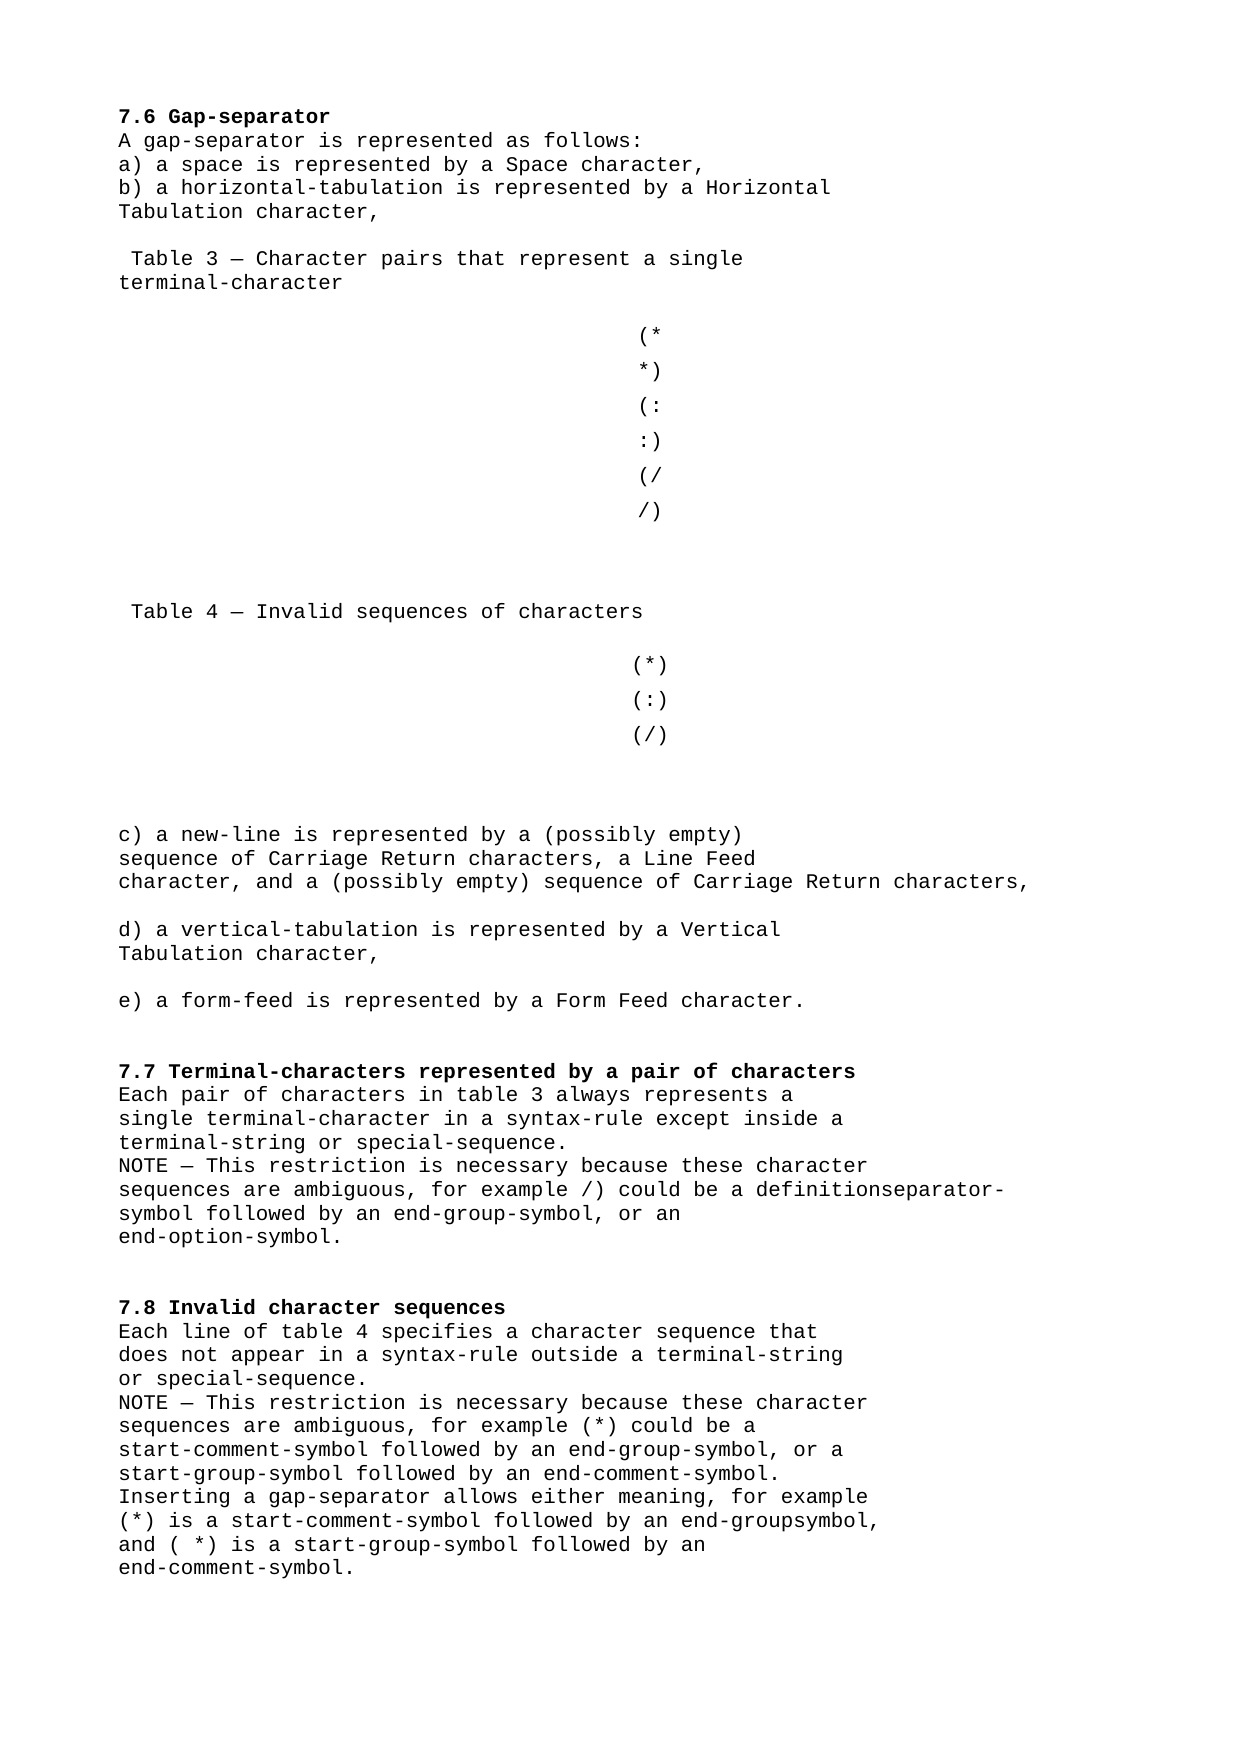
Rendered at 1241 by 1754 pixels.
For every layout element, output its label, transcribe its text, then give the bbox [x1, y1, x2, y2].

table_cell /) [118, 495, 1181, 530]
text Table 4 — Invalid sequences of characters [118, 601, 1181, 624]
text NOTE — This restriction is necessary because these character [118, 1155, 1181, 1179]
text NOTE — This restriction is necessary because these character [118, 1392, 1181, 1415]
text Inserting a gap-separator allows either meaning, for example [118, 1486, 1181, 1510]
table_cell (/ [118, 460, 1181, 495]
table_cell (:) [118, 683, 1181, 718]
table_header (* [118, 319, 1181, 354]
table_cell (/) [118, 718, 1181, 753]
text sequences are ambiguous, for example /) could be a definitionseparator- [118, 1179, 1181, 1203]
text (*) is a start-comment-symbol followed by an end-groupsymbol, [118, 1510, 1181, 1534]
text terminal-character [118, 272, 1181, 296]
text symbol followed by an end-group-symbol, or an [118, 1203, 1181, 1226]
text Table 3 — Character pairs that represent a single [118, 248, 1181, 272]
text sequences are ambiguous, for example (*) could be a [118, 1415, 1181, 1439]
text character, and a (possibly empty) sequence of Carriage Return characters, [118, 872, 1181, 895]
text does not appear in a syntax-rule outside a terminal-string [118, 1344, 1181, 1368]
text start-comment-symbol followed by an end-group-symbol, or a [118, 1439, 1181, 1463]
text and ( *) is a start-group-symbol followed by an [118, 1534, 1181, 1557]
text sequence of Carriage Return characters, a Line Feed [118, 848, 1181, 872]
text or special-sequence. [118, 1368, 1181, 1392]
text c) a new-line is represented by a (possibly empty) [118, 824, 1181, 848]
text Tabulation character, [118, 942, 1181, 966]
text single terminal-character in a syntax-rule except inside a [118, 1108, 1181, 1132]
table_cell (: [118, 389, 1181, 424]
text d) a vertical-tabulation is represented by a Vertical [118, 919, 1181, 942]
table_header (*) [118, 648, 1181, 683]
table_cell :) [118, 425, 1181, 459]
table_cell *) [118, 354, 1181, 389]
text 7.7 Terminal-characters represented by a pair of characters [118, 1061, 1181, 1084]
text a) a space is represented by a Space character, [118, 154, 1181, 177]
text b) a horizontal-tabulation is represented by a Horizontal [118, 177, 1181, 201]
text Tabulation character, [118, 201, 1181, 224]
text Each pair of characters in table 3 always represents a [118, 1084, 1181, 1108]
text 7.6 Gap-separator [118, 106, 1181, 130]
text start-group-symbol followed by an end-comment-symbol. [118, 1463, 1181, 1486]
text end-comment-symbol. [118, 1557, 1181, 1581]
text Each line of table 4 specifies a character sequence that [118, 1321, 1181, 1344]
text A gap-separator is represented as follows: [118, 130, 1181, 154]
text 7.8 Invalid character sequences [118, 1297, 1181, 1321]
text terminal-string or special-sequence. [118, 1132, 1181, 1155]
text e) a form-feed is represented by a Form Feed character. [118, 990, 1181, 1013]
text end-option-symbol. [118, 1226, 1181, 1250]
